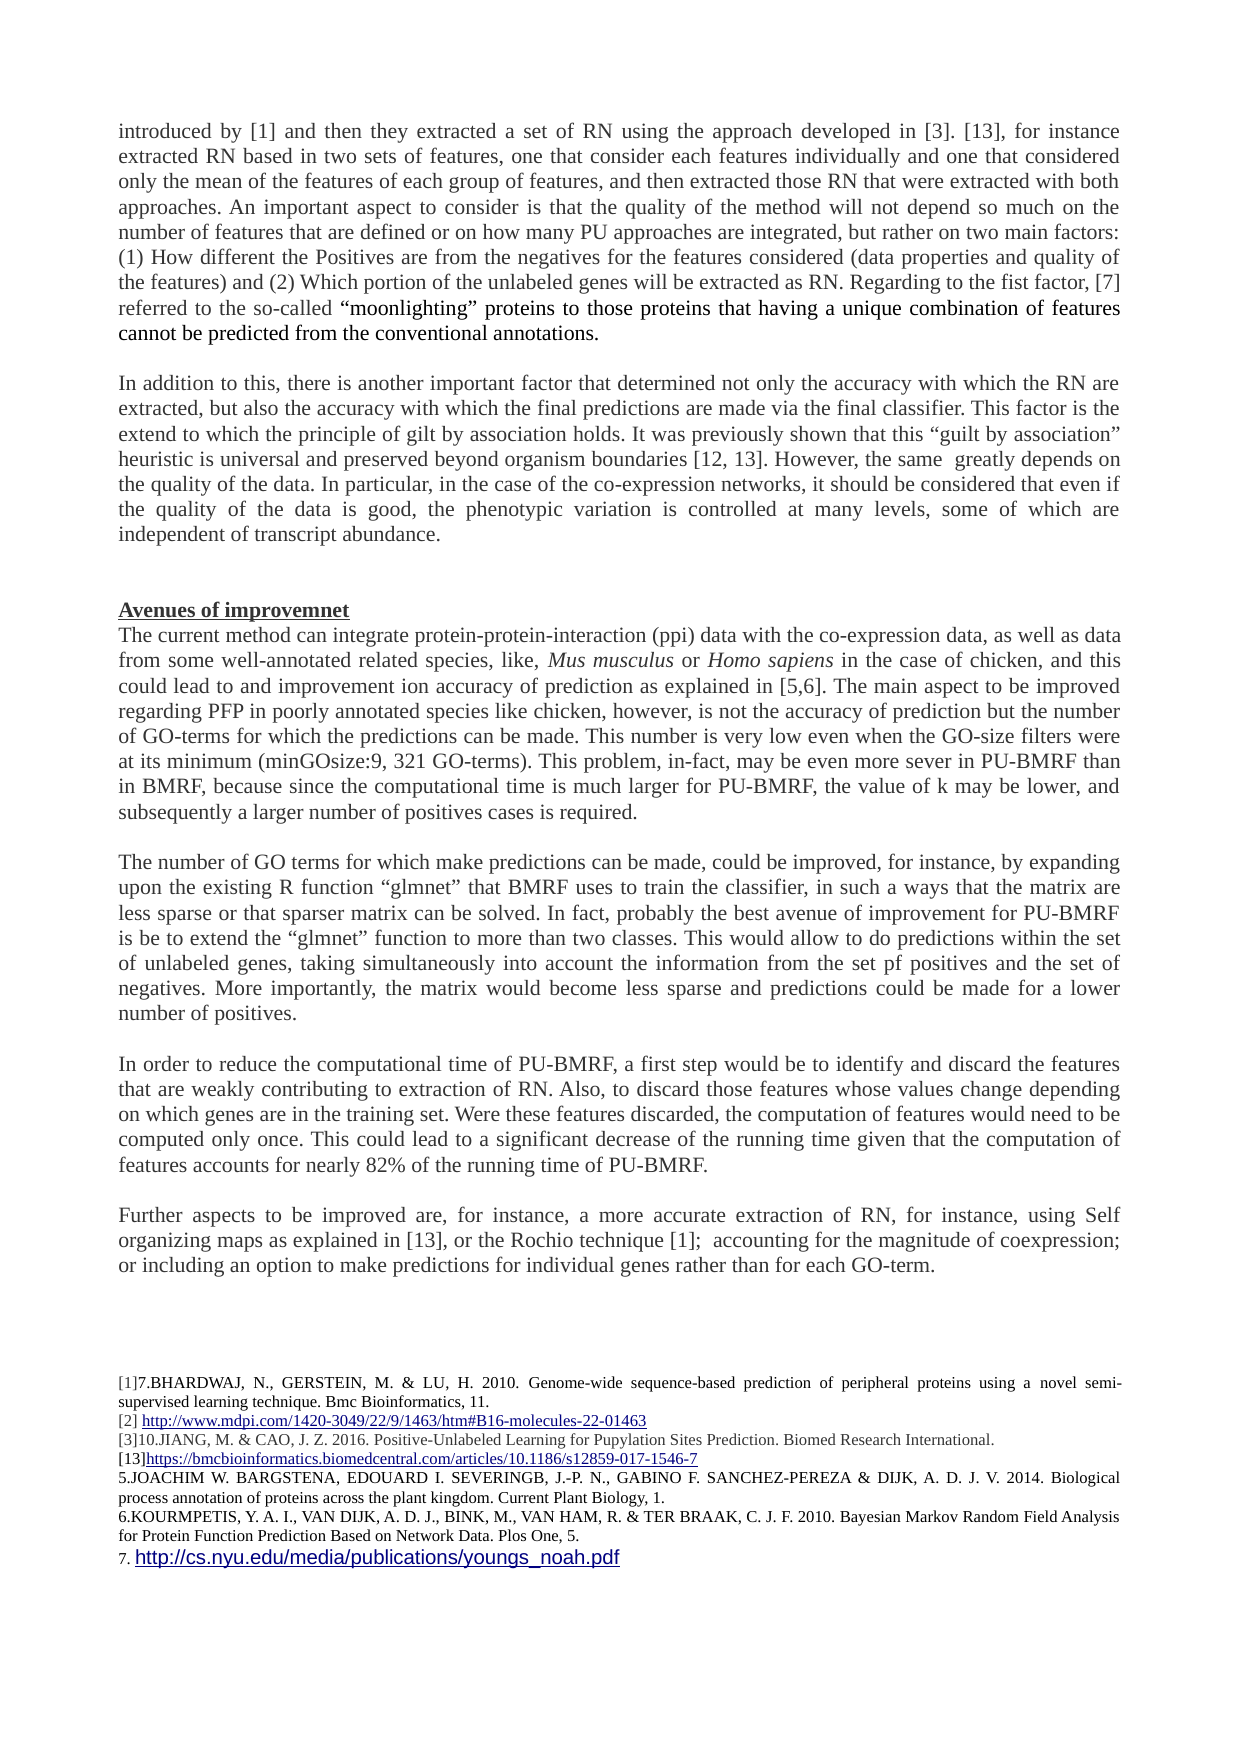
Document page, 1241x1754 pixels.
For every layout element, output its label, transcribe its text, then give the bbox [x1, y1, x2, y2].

text [1]7.BHARDWAJ, N., GERSTEIN, M. & LU, H. 2010. Genome-wide sequence-based prediction of peripheral proteins using a novel semi-supervised learning technique. Bmc Bioinformatics, 11. [118, 1372, 1122, 1411]
text Avenues of improvemnet [118, 597, 1122, 622]
text The number of GO terms for which make predictions can be made, could be improved, for instance, by expanding upon the existing R function “glmnet” that BMRF uses to train the classifier, in such a ways that the matrix are less sparse or that sparser matrix can be solved. In fact, probably the best avenue of improvement for PU-BMRF is be to extend the “glmnet” function to more than two classes. This would allow to do predictions within the set of unlabeled genes, taking simultaneously into account the information from the set pf positives and the set of negatives. More importantly, the matrix would become less sparse and predictions could be made for a lower number of positives. [118, 849, 1122, 1026]
text 6.KOURMPETIS, Y. A. I., VAN DIJK, A. D. J., BINK, M., VAN HAM, R. & TER BRAAK, C. J. F. 2010. Bayesian Markov Random Field Analysis for Protein Function Prediction Based on Network Data. Plos One, 5. [118, 1507, 1122, 1545]
text [13]https://bmcbioinformatics.biomedcentral.com/articles/10.1186/s12859-017-1546-7 [118, 1449, 1122, 1468]
text Further aspects to be improved are, for instance, a more accurate extraction of RN, for instance, using Self organizing maps as explained in [13], or the Rochio technique [1]; accounting for the magnitude of coexpression; or including an option to make predictions for individual genes rather than for each GO-term. [118, 1202, 1122, 1278]
text introduced by [1] and then they extracted a set of RN using the approach developed in [3]. [13], for instance extracted RN based in two sets of features, one that consider each features individually and one that considered only the mean of the features of each group of features, and then extracted those RN that were extracted with both approaches. An important aspect to consider is that the quality of the method will not depend so much on the number of features that are defined or on how many PU approaches are integrated, but rather on two main factors: (1) How different the Positives are from the negatives for the features considered (data properties and quality of the features) and (2) Which portion of the unlabeled genes will be extracted as RN. Regarding to the fist factor, [7] referred to the so-called “moonlighting” proteins to those proteins that having a unique combination of features cannot be predicted from the conventional annotations. [118, 118, 1122, 345]
text [3]10.JIANG, M. & CAO, J. Z. 2016. Positive-Unlabeled Learning for Pupylation Sites Prediction. Biomed Research International. [118, 1430, 1122, 1449]
text In order to reduce the computational time of PU-BMRF, a first step would be to identify and discard the features that are weakly contributing to extraction of RN. Also, to discard those features whose values change depending on which genes are in the training set. Were these features discarded, the computation of features would need to be computed only once. This could lead to a significant decrease of the running time given that the computation of features accounts for nearly 82% of the running time of PU-BMRF. [118, 1051, 1122, 1177]
text 7. http://cs.nyu.edu/media/publications/youngs_noah.pdf [118, 1545, 1122, 1568]
text The current method can integrate protein-protein-interaction (ppi) data with the co-expression data, as well as data from some well-annotated related species, like, Mus musculus or Homo sapiens in the case of chicken, and this could lead to and improvement ion accuracy of prediction as explained in [5,6]. The main aspect to be improved regarding PFP in poorly annotated species like chicken, however, is not the accuracy of prediction but the number of GO-terms for which the predictions can be made. This number is very low even when the GO-size filters were at its minimum (minGOsize:9, 321 GO-terms). This problem, in-fact, may be even more sever in PU-BMRF than in BMRF, because since the computational time is much larger for PU-BMRF, the value of k may be lower, and subsequently a larger number of positives cases is required. [118, 622, 1122, 824]
text In addition to this, there is another important factor that determined not only the accuracy with which the RN are extracted, but also the accuracy with which the final predictions are made via the final classifier. This factor is the extend to which the principle of gilt by association holds. It was previously shown that this “guilt by association” heuristic is universal and preserved beyond organism boundaries [12, 13]. However, the same greatly depends on the quality of the data. In particular, in the case of the co-expression networks, it should be considered that even if the quality of the data is good, the phenotypic variation is controlled at many levels, some of which are independent of transcript abundance. [118, 370, 1122, 547]
text 5.JOACHIM W. BARGSTENA, EDOUARD I. SEVERINGB, J.-P. N., GABINO F. SANCHEZ-PEREZA & DIJK, A. D. J. V. 2014. Biological process annotation of proteins across the plant kingdom. Current Plant Biology, 1. [118, 1468, 1122, 1507]
text [2] http://www.mdpi.com/1420-3049/22/9/1463/htm#B16-molecules-22-01463 [118, 1411, 1122, 1430]
